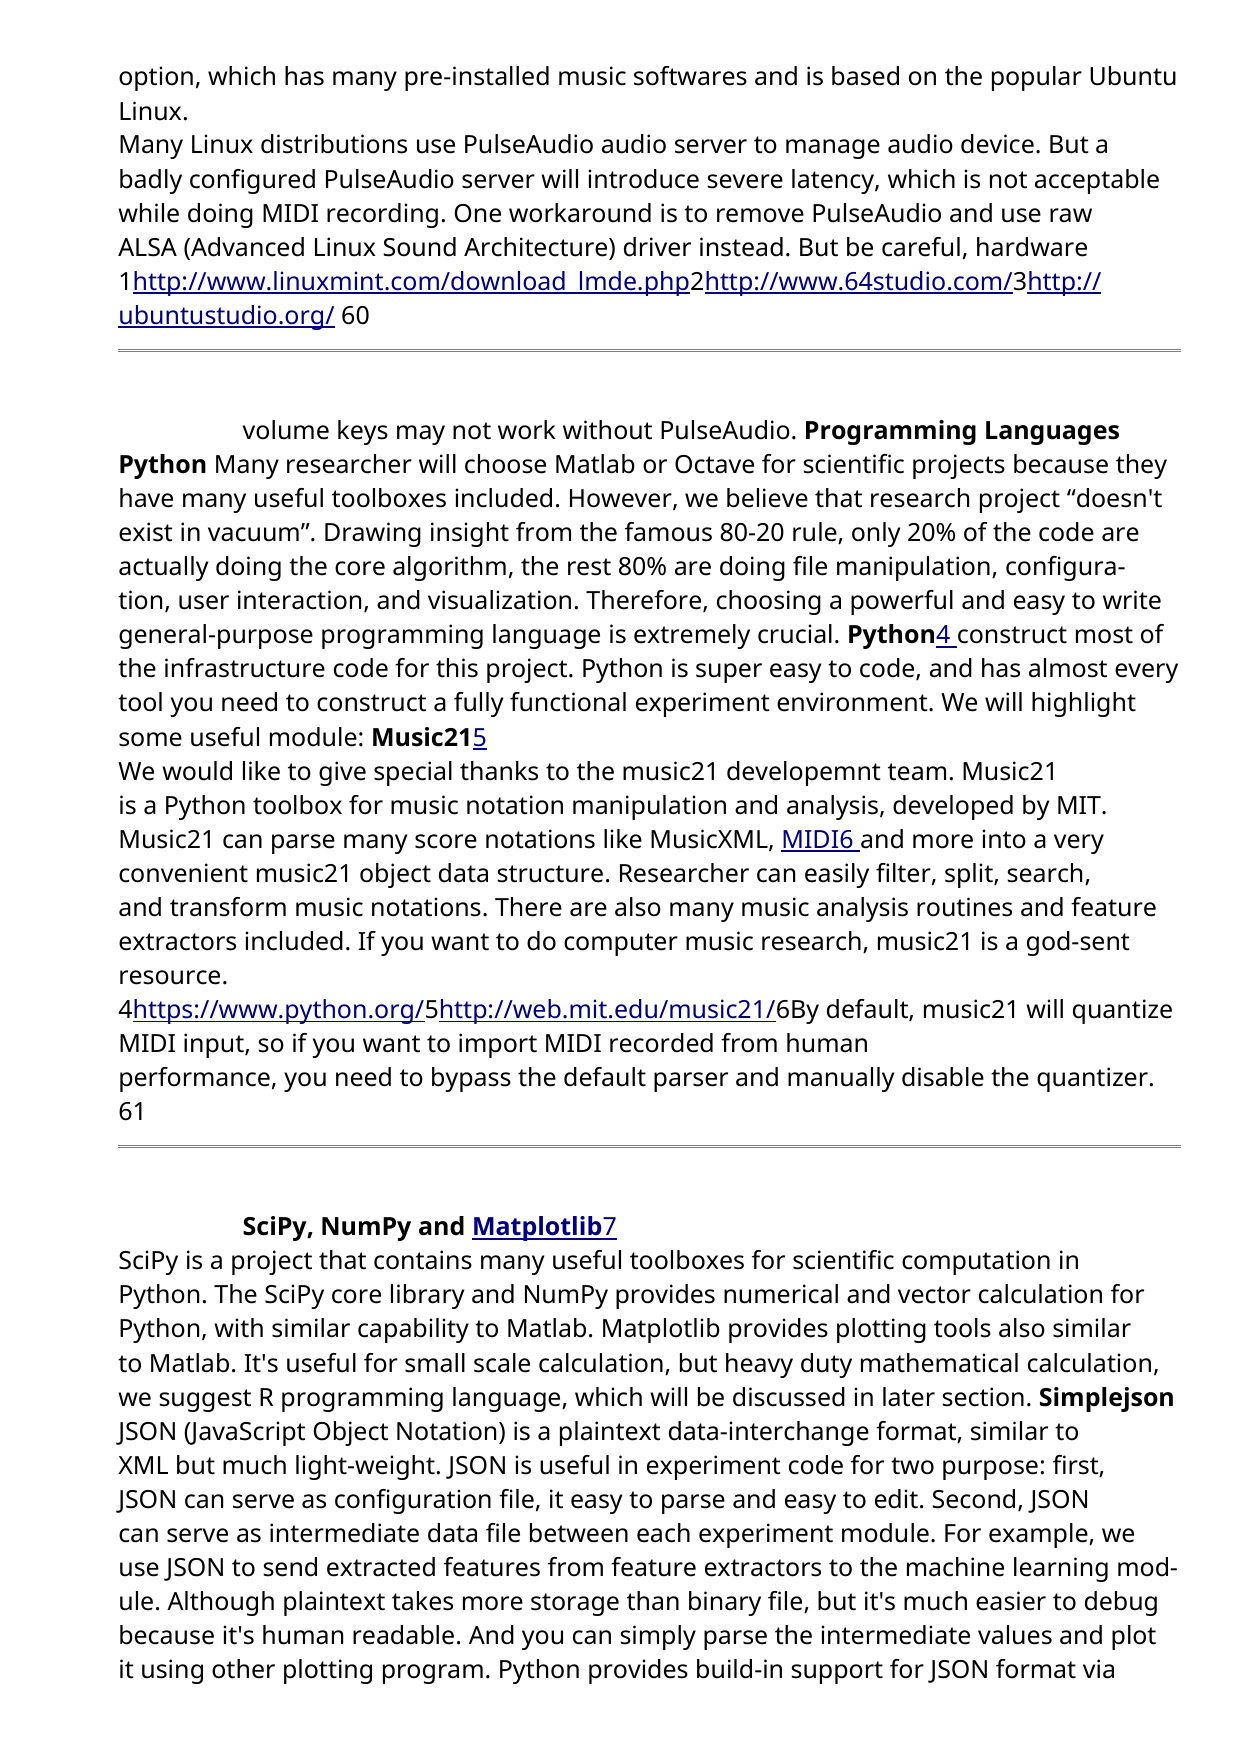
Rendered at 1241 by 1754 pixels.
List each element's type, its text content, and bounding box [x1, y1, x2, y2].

text volume keys may not work without PulseAudio. Programming Languages Python Many researcher will choose Matlab or Octave for scientific projects because they have many useful toolboxes included. However, we believe that research project “doesn't exist in vacuum”. Drawing insight from the famous 80-20 rule, only 20% of the code are actually doing the core algorithm, the rest 80% are doing file manipulation, configura- tion, user interaction, and visualization. Therefore, choosing a powerful and easy to write general-purpose programming language is extremely crucial. Python4 construct most of the infrastructure code for this project. Python is super easy to code, and has almost every tool you need to construct a fully functional experiment environment. We will highlight some useful module: Music215 We would like to give special thanks to the music21 developemnt team. Music21 is a Python toolbox for music notation manipulation and analysis, developed by MIT. Music21 can parse many score notations like MusicXML, MIDI6 and more into a very convenient music21 object data structure. Researcher can easily filter, split, search, and transform music notations. There are also many music analysis routines and feature extractors included. If you want to do computer music research, music21 is a god-sent resource. 4https://www.python.org/5http://web.mit.edu/music21/6By default, music21 will quantize MIDI input, so if you want to import MIDI recorded from human performance, you need to bypass the default parser and manually disable the quantizer. 61 [118, 380, 1181, 1128]
text option, which has many pre-installed music softwares and is based on the popular Ubuntu Linux. Many Linux distributions use PulseAudio audio server to manage audio device. But a badly configured PulseAudio server will introduce severe latency, which is not acceptable while doing MIDI recording. One workaround is to remove PulseAudio and use raw ALSA (Advanced Linux Sound Architecture) driver instead. But be careful, hardware 1http://www.linuxmint.com/download_lmde.php2http://www.64studio.com/3http://ubuntustudio.org/ 60 [118, 59, 1181, 332]
text SciPy, NumPy and Matplotlib7 SciPy is a project that contains many useful toolboxes for scientific computation in Python. The SciPy core library and NumPy provides numerical and vector calculation for Python, with similar capability to Matlab. Matplotlib provides plotting tools also similar to Matlab. It's useful for small scale calculation, but heavy duty mathematical calculation, we suggest R programming language, which will be discussed in later section. Simplejson JSON (JavaScript Object Notation) is a plaintext data-interchange format, similar to XML but much light-weight. JSON is useful in experiment code for two purpose: first, JSON can serve as configuration file, it easy to parse and easy to edit. Second, JSON can serve as intermediate data file between each experiment module. For example, we use JSON to send extracted features from feature extractors to the machine learning mod- ule. Although plaintext takes more storage than binary file, but it's much easier to debug because it's human readable. And you can simply parse the intermediate values and plot it using other plotting program. Python provides build-in support for JSON format via [118, 1177, 1181, 1686]
